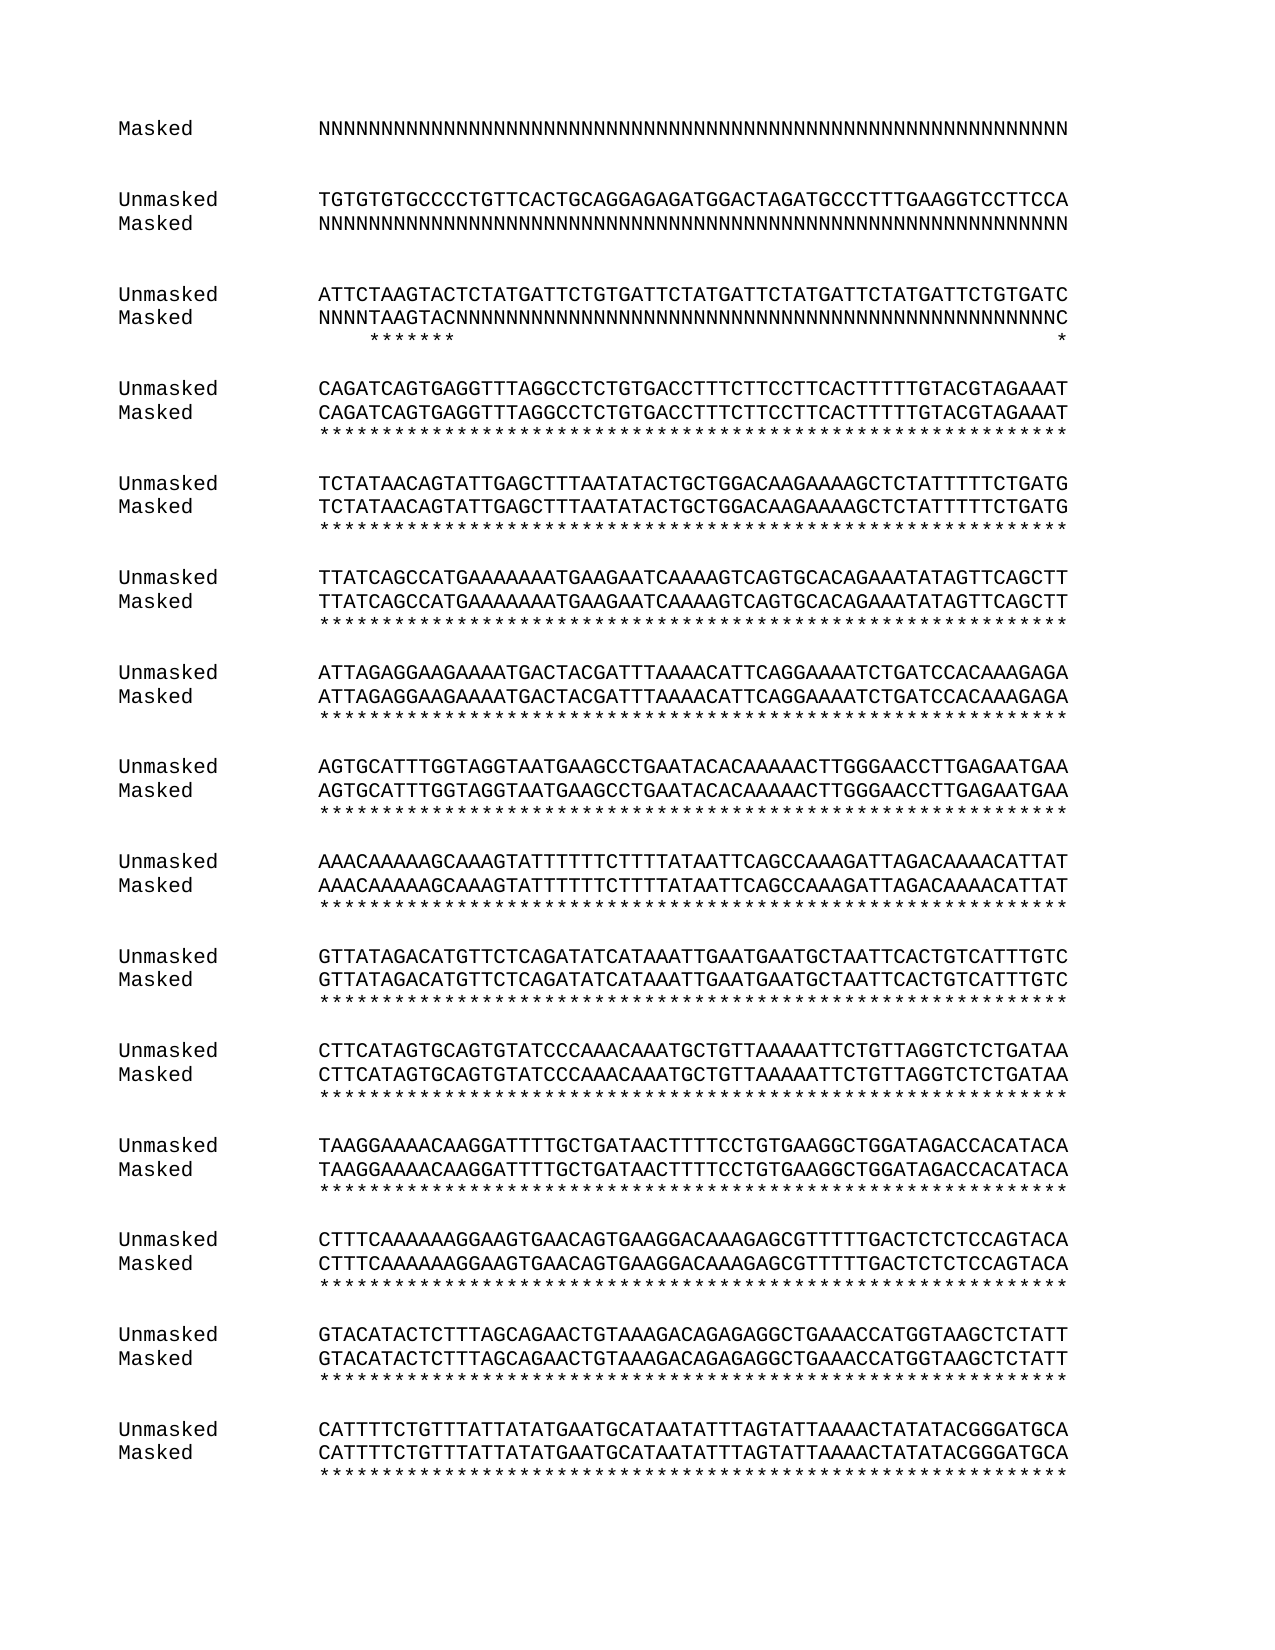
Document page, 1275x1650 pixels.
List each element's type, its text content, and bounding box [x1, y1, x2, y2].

text Unmasked TAAGGAAAACAAGGATTTTGCTGATAACTTTTCCTGTGAAGGCTGGATAGACCACATACA [118, 1135, 1157, 1158]
text ************************************************************ [118, 993, 1157, 1017]
text Masked TCTATAACAGTATTGAGCTTTAATATACTGCTGGACAAGAAAAGCTCTATTTTTCTGATG [118, 496, 1157, 520]
text ************************************************************ [118, 804, 1157, 827]
text ************************************************************ [118, 898, 1157, 922]
text Unmasked AGTGCATTTGGTAGGTAATGAAGCCTGAATACACAAAAACTTGGGAACCTTGAGAATGAA [118, 757, 1157, 780]
text Masked TAAGGAAAACAAGGATTTTGCTGATAACTTTTCCTGTGAAGGCTGGATAGACCACATACA [118, 1158, 1157, 1182]
text ************************************************************ [118, 1277, 1157, 1300]
text Masked CATTTTCTGTTTATTATATGAATGCATAATATTTAGTATTAAAACTATATACGGGATGCA [118, 1442, 1157, 1466]
text Unmasked GTTATAGACATGTTCTCAGATATCATAAATTGAATGAATGCTAATTCACTGTCATTTGTC [118, 946, 1157, 969]
text Masked TTATCAGCCATGAAAAAAATGAAGAATCAAAAGTCAGTGCACAGAAATATAGTTCAGCTT [118, 591, 1157, 615]
text ************************************************************ [118, 1371, 1157, 1395]
text Unmasked ATTCTAAGTACTCTATGATTCTGTGATTCTATGATTCTATGATTCTATGATTCTGTGATC [118, 284, 1157, 307]
text ************************************************************ [118, 1466, 1157, 1489]
text Unmasked CTTCATAGTGCAGTGTATCCCAAACAAATGCTGTTAAAAATTCTGTTAGGTCTCTGATAA [118, 1040, 1157, 1064]
text Unmasked CATTTTCTGTTTATTATATGAATGCATAATATTTAGTATTAAAACTATATACGGGATGCA [118, 1419, 1157, 1442]
text ************************************************************ [118, 615, 1157, 638]
text Masked NNNNNNNNNNNNNNNNNNNNNNNNNNNNNNNNNNNNNNNNNNNNNNNNNNNNNNNNNNNN [118, 118, 1157, 142]
text Masked GTACATACTCTTTAGCAGAACTGTAAAGACAGAGAGGCTGAAACCATGGTAAGCTCTATT [118, 1348, 1157, 1371]
text Unmasked CAGATCAGTGAGGTTTAGGCCTCTGTGACCTTTCTTCCTTCACTTTTTGTACGTAGAAAT [118, 378, 1157, 402]
text Unmasked GTACATACTCTTTAGCAGAACTGTAAAGACAGAGAGGCTGAAACCATGGTAAGCTCTATT [118, 1324, 1157, 1348]
text Masked CAGATCAGTGAGGTTTAGGCCTCTGTGACCTTTCTTCCTTCACTTTTTGTACGTAGAAAT [118, 402, 1157, 426]
text Unmasked TTATCAGCCATGAAAAAAATGAAGAATCAAAAGTCAGTGCACAGAAATATAGTTCAGCTT [118, 567, 1157, 591]
text ************************************************************ [118, 426, 1157, 449]
text Masked AGTGCATTTGGTAGGTAATGAAGCCTGAATACACAAAAACTTGGGAACCTTGAGAATGAA [118, 780, 1157, 804]
text Masked AAACAAAAAGCAAAGTATTTTTTCTTTTATAATTCAGCCAAAGATTAGACAAAACATTAT [118, 875, 1157, 898]
text Masked NNNNNNNNNNNNNNNNNNNNNNNNNNNNNNNNNNNNNNNNNNNNNNNNNNNNNNNNNNNN [118, 213, 1157, 236]
text Unmasked ATTAGAGGAAGAAAATGACTACGATTTAAAACATTCAGGAAAATCTGATCCACAAAGAGA [118, 662, 1157, 686]
text Unmasked TGTGTGTGCCCCTGTTCACTGCAGGAGAGATGGACTAGATGCCCTTTGAAGGTCCTTCCA [118, 189, 1157, 213]
text ************************************************************ [118, 1182, 1157, 1206]
text Masked ATTAGAGGAAGAAAATGACTACGATTTAAAACATTCAGGAAAATCTGATCCACAAAGAGA [118, 686, 1157, 709]
text ************************************************************ [118, 1088, 1157, 1111]
text ******* * [118, 331, 1157, 354]
text ************************************************************ [118, 520, 1157, 544]
text Masked CTTCATAGTGCAGTGTATCCCAAACAAATGCTGTTAAAAATTCTGTTAGGTCTCTGATAA [118, 1064, 1157, 1088]
text Unmasked CTTTCAAAAAAGGAAGTGAACAGTGAAGGACAAAGAGCGTTTTTGACTCTCTCCAGTACA [118, 1229, 1157, 1253]
text Masked GTTATAGACATGTTCTCAGATATCATAAATTGAATGAATGCTAATTCACTGTCATTTGTC [118, 969, 1157, 993]
text Unmasked AAACAAAAAGCAAAGTATTTTTTCTTTTATAATTCAGCCAAAGATTAGACAAAACATTAT [118, 851, 1157, 875]
text ************************************************************ [118, 709, 1157, 733]
text Unmasked TCTATAACAGTATTGAGCTTTAATATACTGCTGGACAAGAAAAGCTCTATTTTTCTGATG [118, 473, 1157, 496]
text Masked NNNNTAAGTACNNNNNNNNNNNNNNNNNNNNNNNNNNNNNNNNNNNNNNNNNNNNNNNNC [118, 307, 1157, 331]
text Masked CTTTCAAAAAAGGAAGTGAACAGTGAAGGACAAAGAGCGTTTTTGACTCTCTCCAGTACA [118, 1253, 1157, 1277]
